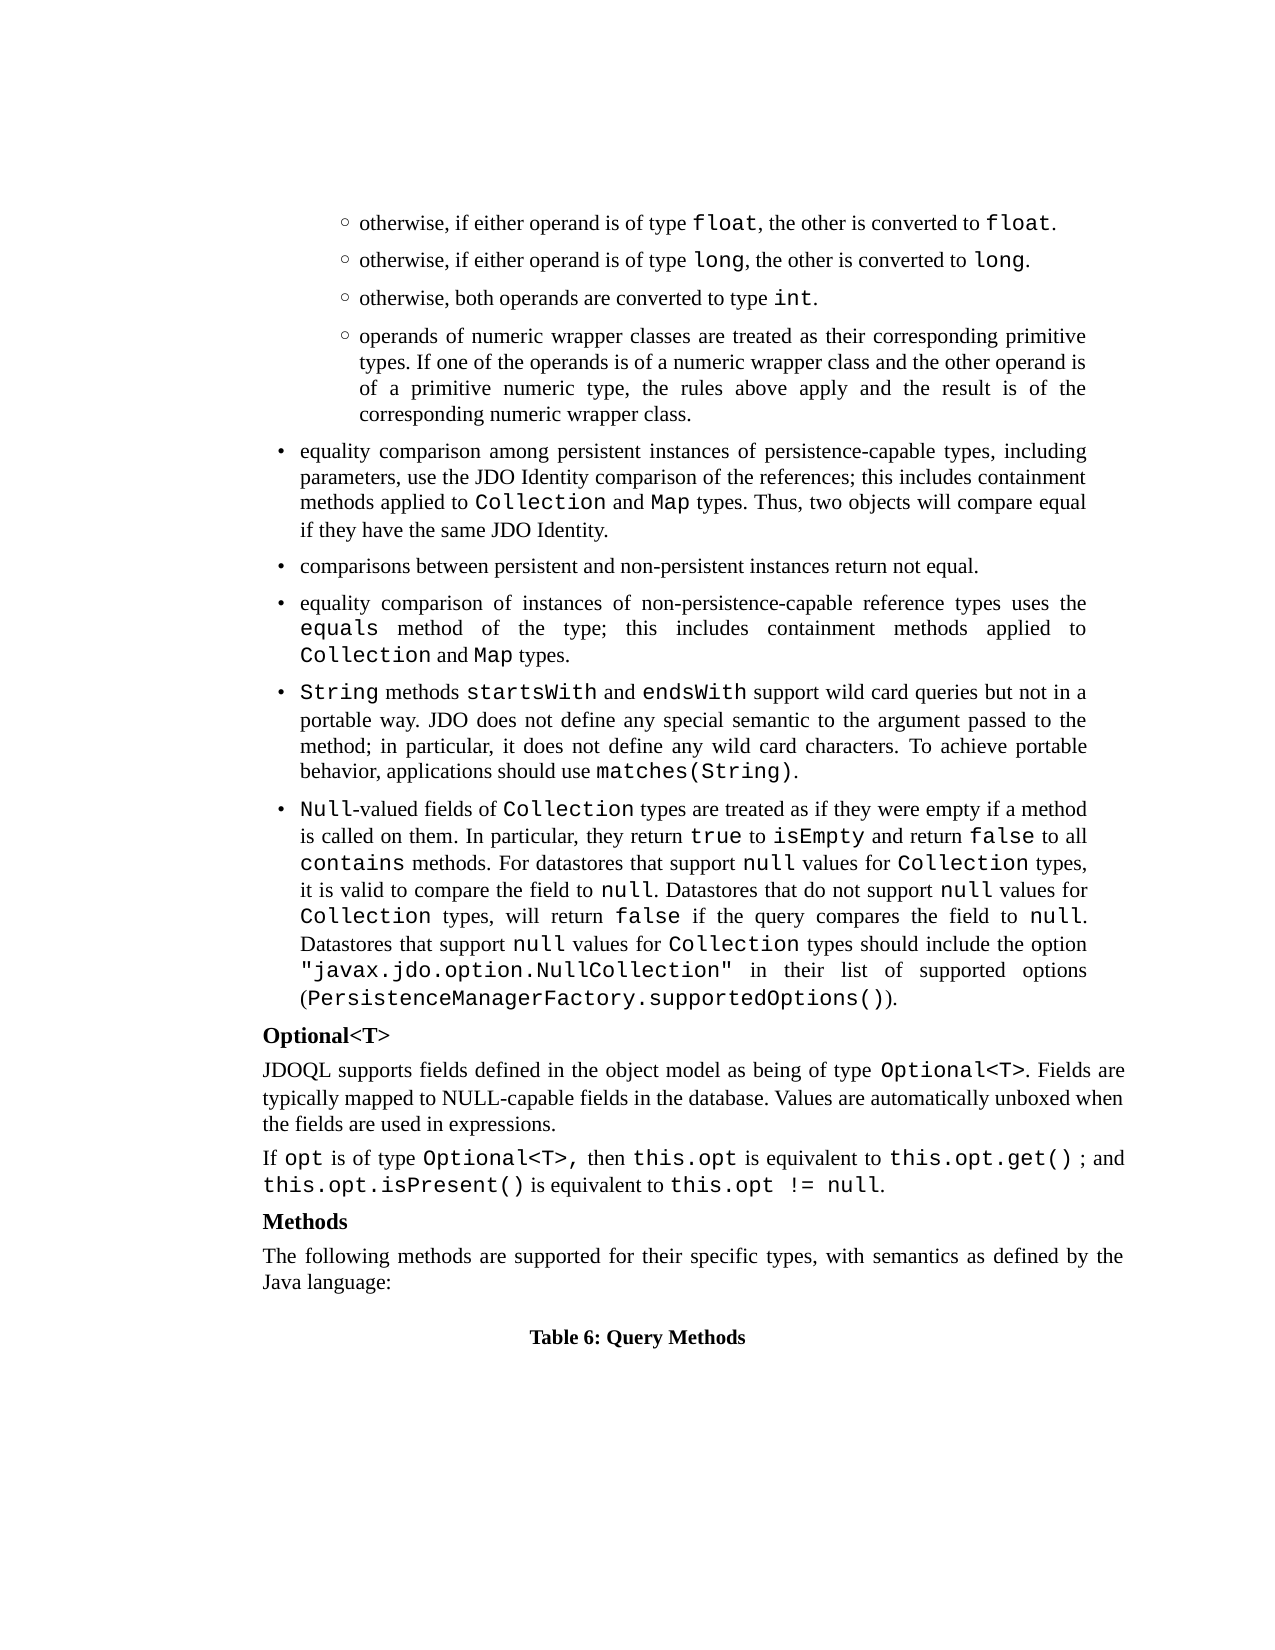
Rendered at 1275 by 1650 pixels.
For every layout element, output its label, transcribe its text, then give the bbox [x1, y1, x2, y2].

subtitle Optional<T> [150, 1022, 1125, 1049]
list otherwise, both operands are converted to type int. [336, 285, 1087, 312]
list otherwise, if either operand is of type float, the other is converted to float. [336, 210, 1087, 237]
text The following methods are supported for their specific types, with semantics as defined by the Java language: [262, 1242, 1125, 1294]
list operands of numeric wrapper classes are treated as their corresponding primitive types. If one of the operands is of a numeric wrapper class and the other operand is of a primitive numeric type, the rules above apply and the result is of the corresponding numeric wrapper class. [336, 322, 1087, 426]
text • A14.6.2-61 equality comparison among persistent instances of persistence-capable types, including parameters, use the JDO Identity comparison of the references; this includes containment methods applied to Collection and Map types. Thus, two objects will compare equal if they have the same JDO Identity. [277, 437, 1087, 542]
text • A14.6.2-34,A14.6.2-35 [Null-valued fields of Collection types are treated as if they were empty if a method is called on them]. In particular, [-34 they return true to isEmpty] and [-35 return false to all contains methods.] A14.6.2-36 [For datastores that support null values for Collection types, it is valid to compare the field to null. Datastores that do not support null values for Collection types, will return false if the query compares the field to null.] Datastores that support null values for Collection types should include the option "javax.jdo.option.NullCollection" in their list of supported options (PersistenceManagerFactory.supportedOptions()). [277, 796, 1087, 1011]
text • A14.6.2-44 [comparisons between persistent and non-persistent instances return not equal.] [277, 552, 1087, 578]
text • A14.6.2-33 [String methods startsWith and endsWith support wild card queries but not in a portable way. JDO does not define any special semantic to the argument passed to the method; in particular, it does not define any wild card characters.] To achieve portable behavior, applications should use matches(String). [277, 679, 1087, 785]
list otherwise, if either operand is of type long, the other is converted to long. [336, 247, 1087, 274]
text • equality comparison of instances of non-persistence-capable reference types uses the equals method of the type; this includes containment methods applied to Collection and Map types. [277, 589, 1087, 669]
subtitle Methods [150, 1207, 1125, 1234]
text If opt is of type Optional<T>, then this.opt is equivalent to this.opt.get() ; and this.opt.isPresent() is equivalent to this.opt != null. [262, 1145, 1125, 1199]
title Table 6: Query Methods [150, 1324, 1125, 1349]
text JDOQL supports fields defined in the object model as being of type Optional<T>. Fields are typically mapped to NULL-capable fields in the database. Values are automatically unboxed when the fields are used in expressions. [262, 1057, 1125, 1136]
